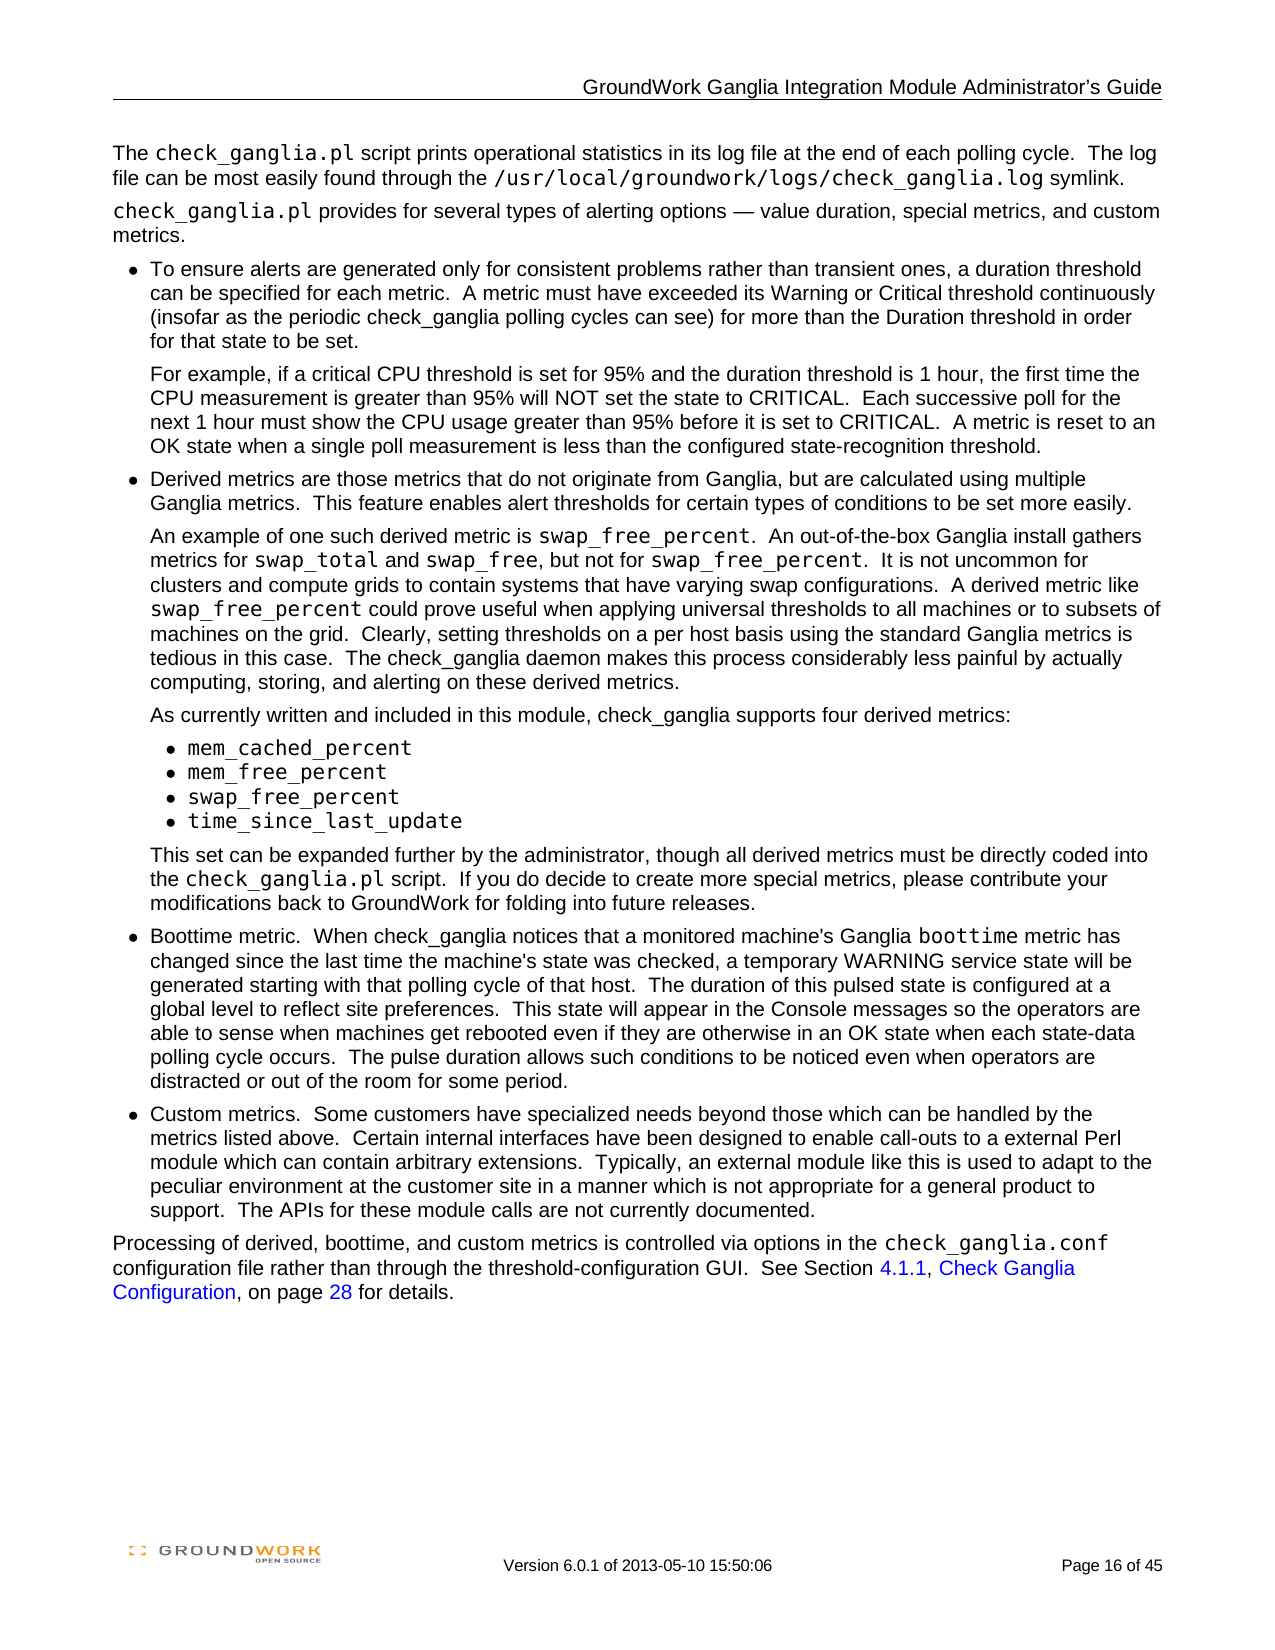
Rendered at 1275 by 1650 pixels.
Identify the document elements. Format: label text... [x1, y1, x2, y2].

list Derived metrics are those metrics that do not originate from Ganglia, but are calculated using multiple Ganglia metrics. This feature enables alert thresholds for certain types of conditions to be set more easily. [127, 467, 1162, 515]
list mem_free_percent [165, 760, 1162, 784]
text This set can be expanded further by the administrator, though all derived metrics must be directly coded into the check_ganglia.pl script. If you do decide to create more special metrics, please contribute your modifications back to GroundWork for folding into future releases. [150, 842, 1162, 915]
text check_ganglia.pl provides for several types of alerting options — value duration, special metrics, and custom metrics. [112, 199, 1162, 247]
text The check_ganglia.pl script prints operational statistics in its log file at the end of each polling cycle. The log file can be most easily found through the /usr/local/groundwork/logs/check_ganglia.log symlink. [112, 141, 1162, 190]
list mem_cached_percent [165, 736, 1162, 760]
text Processing of derived, boottime, and custom metrics is controlled via options in the check_ganglia.conf configuration file rather than through the threshold-configuration GUI. See Section 4.1.1, Check Ganglia Configuration, on page 27 for details. [112, 1231, 1162, 1304]
list time_since_last_update [165, 809, 1162, 833]
list swap_free_percent [165, 784, 1162, 809]
text An example of one such derived metric is swap_free_percent. An out-of-the-box Ganglia install gathers metrics for swap_total and swap_free, but not for swap_free_percent. It is not uncommon for clusters and compute grids to contain systems that have varying swap configurations. A derived metric like swap_free_percent could prove useful when applying universal thresholds to all machines or to subsets of machines on the grid. Clearly, setting thresholds on a per host basis using the standard Ganglia metrics is tedious in this case. The check_ganglia daemon makes this process considerably less painful by actually computing, storing, and alerting on these derived metrics. [150, 524, 1162, 694]
text For example, if a critical CPU threshold is set for 95% and the duration threshold is 1 hour, the first time the CPU measurement is greater than 95% will NOT set the state to CRITICAL. Each successive poll for the next 1 hour must show the CPU usage greater than 95% before it is set to CRITICAL. A metric is reset to an OK state when a single poll measurement is less than the configured state-recognition threshold. [150, 362, 1162, 458]
list Custom metrics. Some customers have specialized needs beyond those which can be handled by the metrics listed above. Certain internal interfaces have been designed to enable call-outs to a external Perl module which can contain arbitrary extensions. Typically, an external module like this is used to adapt to the peculiar environment at the customer site in a manner which is not appropriate for a general product to support. The APIs for these module calls are not currently documented. [127, 1102, 1162, 1222]
picture [129, 1546, 321, 1563]
list Boottime metric. When check_ganglia notices that a monitored machine's Ganglia boottime metric has changed since the last time the machine's state was checked, a temporary WARNING service state will be generated starting with that polling cycle of that host. The duration of this pulsed state is configured at a global level to reflect site preferences. This state will appear in the Console messages so the operators are able to sense when machines get rebooted even if they are otherwise in an OK state when each state-data polling cycle occurs. The pulse duration allows such conditions to be noticed even when operators are distracted or out of the room for some period. [127, 924, 1162, 1093]
list To ensure alerts are generated only for consistent problems rather than transient ones, a duration threshold can be specified for each metric. A metric must have exceeded its Warning or Critical threshold continuously (insofar as the periodic check_ganglia polling cycles can see) for more than the Duration threshold in order for that state to be set. [127, 256, 1162, 353]
text As currently written and included in this module, check_ganglia supports four derived metrics: [150, 703, 1162, 727]
